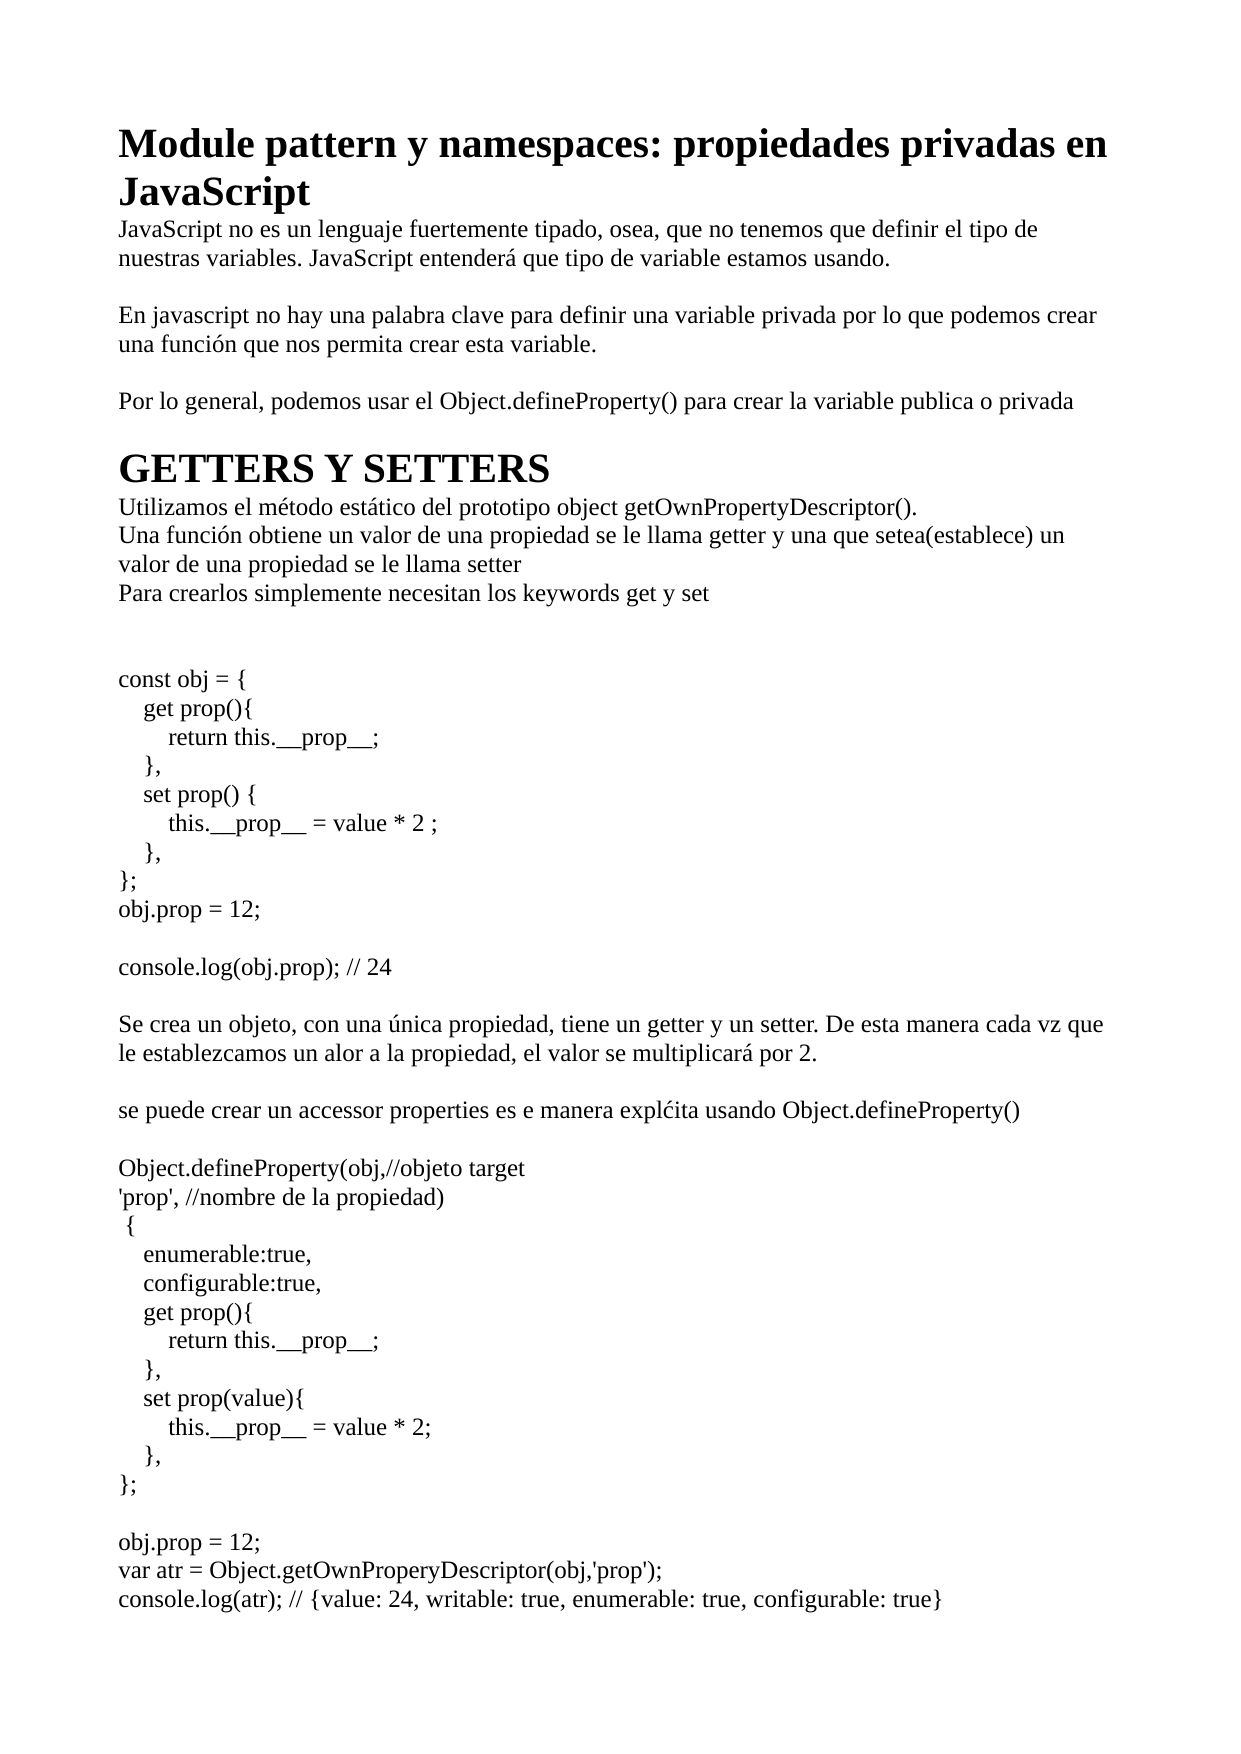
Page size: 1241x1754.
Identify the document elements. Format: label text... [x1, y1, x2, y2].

text }; [118, 1469, 1122, 1498]
text 'prop', //nombre de la propiedad) [118, 1182, 1122, 1211]
text Utilizamos el método estático del prototipo object getOwnPropertyDescriptor(). [118, 492, 1122, 521]
text const obj = { [118, 664, 1122, 693]
text GETTERS Y SETTERS [118, 444, 1122, 492]
text }, [118, 1441, 1122, 1469]
text Una función obtiene un valor de una propiedad se le llama getter y una que setea(establece) un valor de una propiedad se le llama setter [118, 521, 1122, 578]
text var atr = Object.getOwnProperyDescriptor(obj,'prop'); [118, 1556, 1122, 1584]
text configurable:true, [118, 1268, 1122, 1297]
text get prop(){ [118, 693, 1122, 722]
text JavaScript no es un lenguaje fuertemente tipado, osea, que no tenemos que definir el tipo de nuestras variables. JavaScript entenderá que tipo de variable estamos usando. [118, 214, 1122, 271]
text get prop(){ [118, 1297, 1122, 1326]
text obj.prop = 12; [118, 1527, 1122, 1556]
text Por lo general, podemos usar el Object.defineProperty() para crear la variable publica o privada [118, 386, 1122, 415]
text console.log(obj.prop); // 24 [118, 952, 1122, 981]
text set prop() { [118, 779, 1122, 808]
text }, [118, 1354, 1122, 1383]
text enumerable:true, [118, 1239, 1122, 1268]
text En javascript no hay una palabra clave para definir una variable privada por lo que podemos crear una función que nos permita crear esta variable. [118, 300, 1122, 358]
text { [118, 1211, 1122, 1239]
text Se crea un objeto, con una única propiedad, tiene un getter y un setter. De esta manera cada vz que le establezcamos un alor a la propiedad, el valor se multiplicará por 2. [118, 1009, 1122, 1067]
text return this.__prop__; [118, 722, 1122, 751]
text Module pattern y namespaces: propiedades privadas en JavaScript [118, 118, 1122, 214]
text console.log(atr); // {value: 24, writable: true, enumerable: true, configurable: true} [118, 1584, 1122, 1613]
text return this.__prop__; [118, 1326, 1122, 1354]
text Para crearlos simplemente necesitan los keywords get y set [118, 578, 1122, 607]
text Object.defineProperty(obj,//objeto target [118, 1153, 1122, 1182]
text this.__prop__ = value * 2; [118, 1412, 1122, 1441]
text obj.prop = 12; [118, 894, 1122, 923]
text }, [118, 837, 1122, 866]
text }, [118, 751, 1122, 779]
text this.__prop__ = value * 2 ; [118, 808, 1122, 837]
text se puede crear un accessor properties es e manera explćita usando Object.defineProperty() [118, 1096, 1122, 1124]
text }; [118, 866, 1122, 894]
text set prop(value){ [118, 1383, 1122, 1412]
